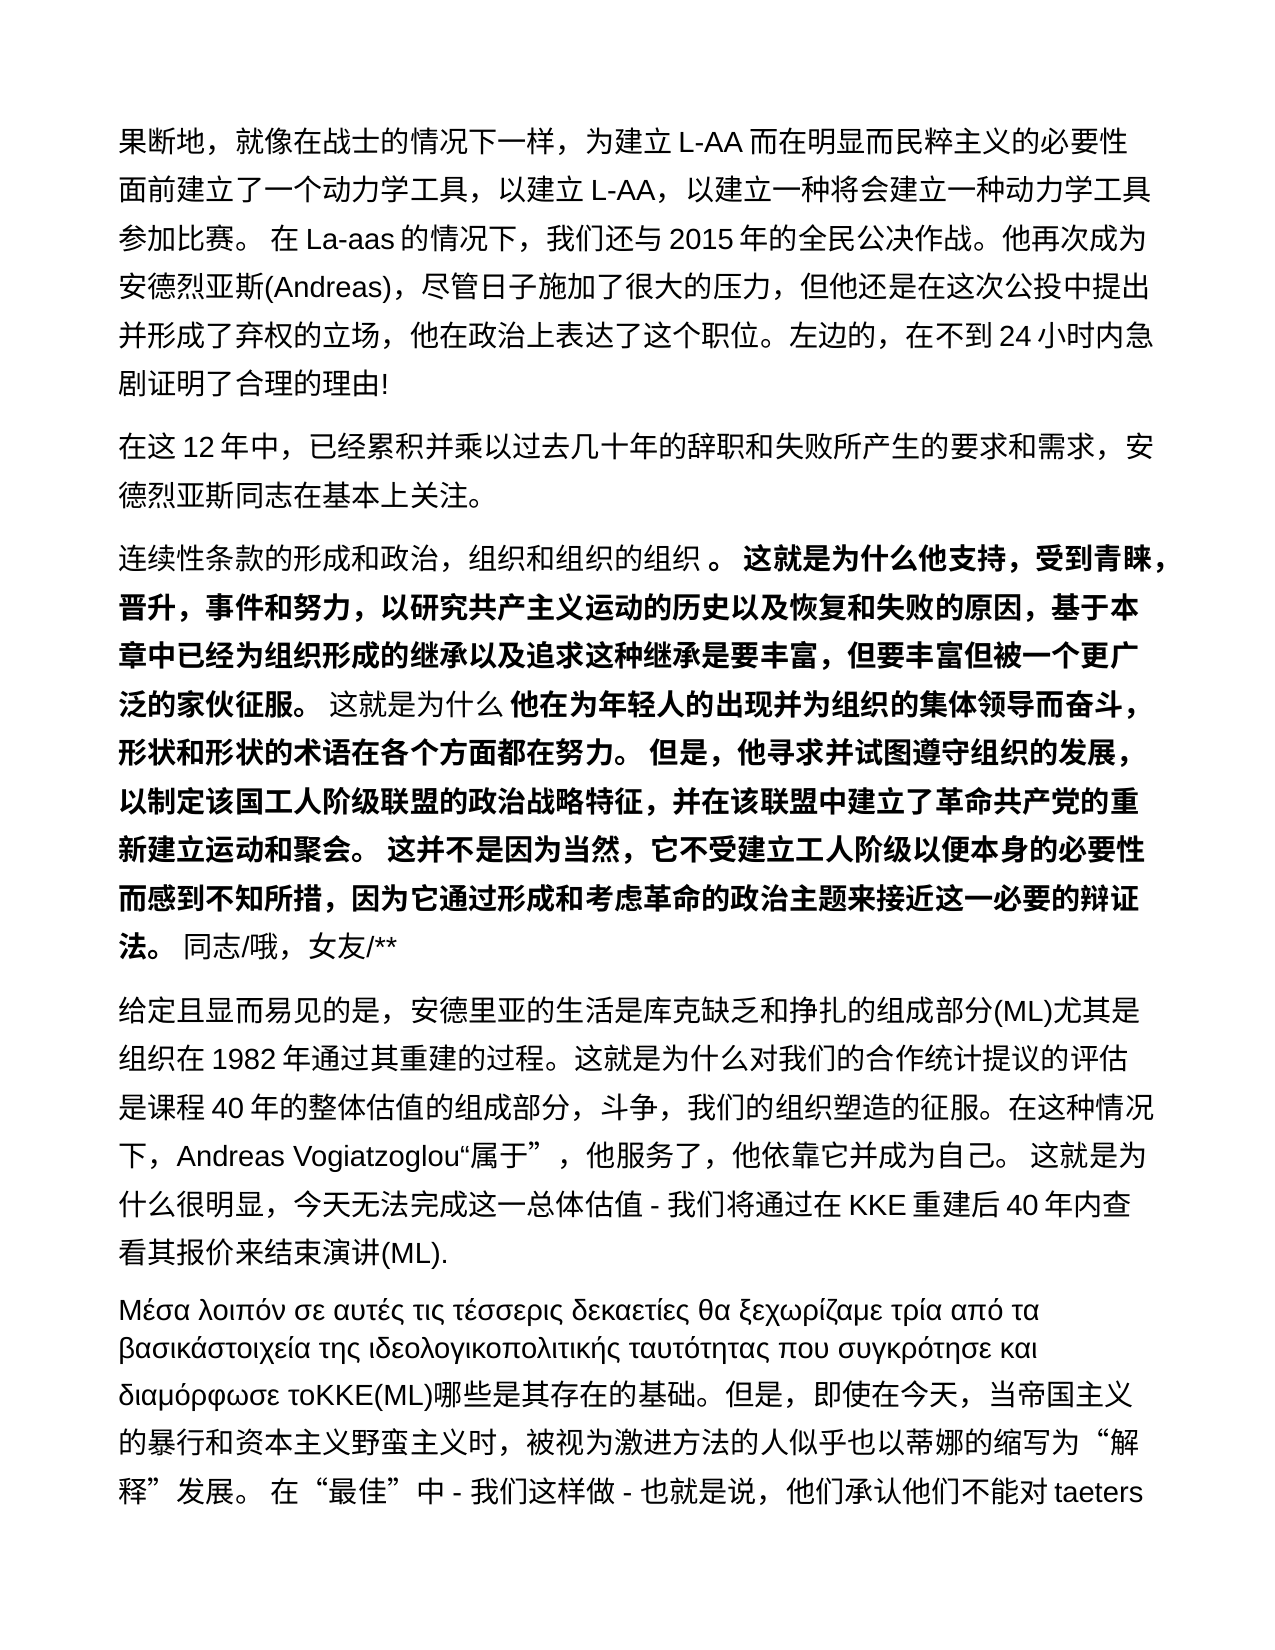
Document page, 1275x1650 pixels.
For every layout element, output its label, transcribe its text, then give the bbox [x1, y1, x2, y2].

text 在这12年中，已经累积并乘以过去几十年的辞职和失败所产生的要求和需求，安德烈亚斯同志在基本上关注。 [118, 424, 1157, 515]
text 果断地，就像在战士的情况下一样，为建立L-AA而在明显而民粹主义的必要性面前建立了一个动力学工具，以建立L-AA，以建立一种将会建立一种动力学工具参加比赛。 在La-aas的情况下，我们还与2015年的全民公决作战。他再次成为安德烈亚斯(Andreas)，尽管日子施加了很大的压力，但他还是在这次公投中提出并形成了弃权的立场，他在政治上表达了这个职位。左边的，在不到24小时内急剧证明了合理的理由! [118, 118, 1157, 403]
text Μέσα λοιπόν σε αυτές τις τέσσερις δεκαετίες θα ξεχωρίζαμε τρία από τα βασικάστοιχεία της ιδεολογικοπολιτικής ταυτότητας που συγκρότησε και διαμόρφωσε τοΚΚΕ(ML)哪些是其存在的基础。但是，即使在今天，当帝国主义的暴行和资本主义野蛮主义时，被视为激进方法的人似乎也以蒂娜的缩写为“解释”发展。 在“最佳”中 - 我们这样做 - 也就是说，他们承认他们不能对taeters [118, 1293, 1157, 1511]
text 给定且显而易见的是，安德里亚的生活是库克缺乏和挣扎的组成部分(ML)尤其是组织在1982年通过其重建的过程。这就是为什么对我们的合作统计提议的评估是课程40年的整体估值的组成部分，斗争，我们的组织塑造的征服。在这种情况下，Andreas Vogiatzoglou“属于”，他服务了，他依靠它并成为自己。 这就是为什么很明显，今天无法完成这一总体估值 - 我们将通过在KKE重建后40年内查看其报价来结束演讲(ML). [118, 987, 1157, 1272]
text 连续性条款的形成和政治，组织和组织的组织 。 这就是为什么他支持，受到青睐，晋升，事件和努力，以研究共产主义运动的历史以及恢复和失败的原因，基于本章中已经为组织形成的继承以及追求这种继承是要丰富，但要丰富但被一个更广泛的家伙征服。 这就是为什么 他在为年轻人的出现并为组织的集体领导而奋斗，形状和形状的术语在各个方面都在努力。 但是，他寻求并试图遵守组织的发展，以制定该国工人阶级联盟的政治战略特征，并在该联盟中建立了革命共产党的重新建立运动和聚会。 这并不是因为当然，它不受建立工人阶级以便本身的必要性而感到不知所措，因为它通过形成和考虑革命的政治主题来接近这一必要的辩证法。 同志/哦，女友/** [118, 536, 1157, 966]
